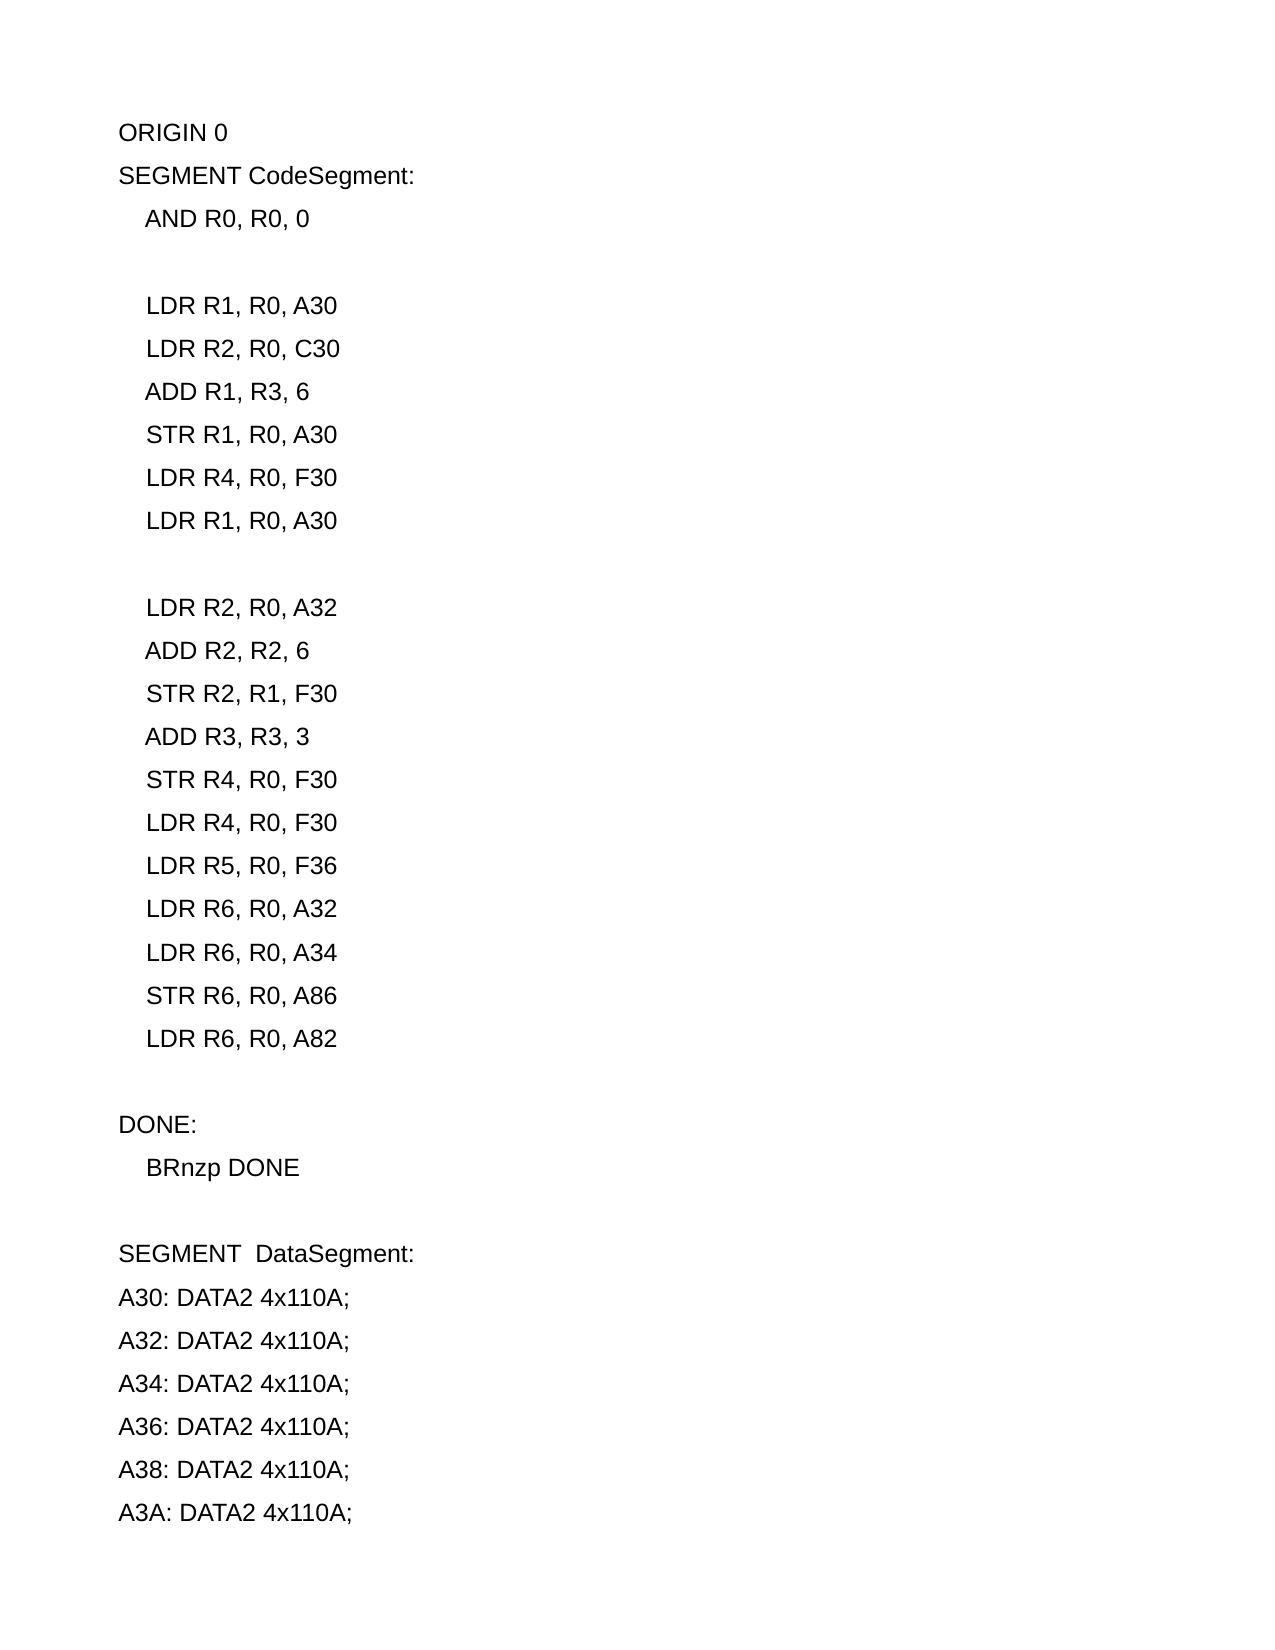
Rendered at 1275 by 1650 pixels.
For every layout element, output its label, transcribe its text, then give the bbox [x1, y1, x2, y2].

text LDR R4, R0, F30 [118, 463, 1157, 492]
text ORIGIN 0 [118, 118, 1157, 147]
text LDR R2, R0, C30 [118, 334, 1157, 362]
text A34: DATA2 4x110A; [118, 1369, 1157, 1397]
text BRnzp DONE [118, 1153, 1157, 1182]
text A36: DATA2 4x110A; [118, 1412, 1157, 1441]
text ADD R3, R3, 3 [118, 722, 1157, 751]
text ADD R1, R3, 6 [118, 377, 1157, 406]
text LDR R6, R0, A82 [118, 1024, 1157, 1052]
text ADD R2, R2, 6 [118, 636, 1157, 664]
text DONE: [118, 1110, 1157, 1139]
text LDR R5, R0, F36 [118, 851, 1157, 880]
text LDR R1, R0, A30 [118, 291, 1157, 319]
text LDR R4, R0, F30 [118, 808, 1157, 837]
text A30: DATA2 4x110A; [118, 1282, 1157, 1311]
text STR R2, R1, F30 [118, 679, 1157, 707]
text A3A: DATA2 4x110A; [118, 1498, 1157, 1527]
text AND R0, R0, 0 [118, 204, 1157, 233]
text A32: DATA2 4x110A; [118, 1326, 1157, 1354]
text A38: DATA2 4x110A; [118, 1455, 1157, 1484]
text STR R1, R0, A30 [118, 420, 1157, 449]
text SEGMENT DataSegment: [118, 1239, 1157, 1268]
text STR R6, R0, A86 [118, 981, 1157, 1009]
text LDR R1, R0, A30 [118, 506, 1157, 535]
text LDR R6, R0, A34 [118, 937, 1157, 966]
text LDR R2, R0, A32 [118, 592, 1157, 621]
text SEGMENT CodeSegment: [118, 161, 1157, 190]
text STR R4, R0, F30 [118, 765, 1157, 794]
text LDR R6, R0, A32 [118, 894, 1157, 923]
